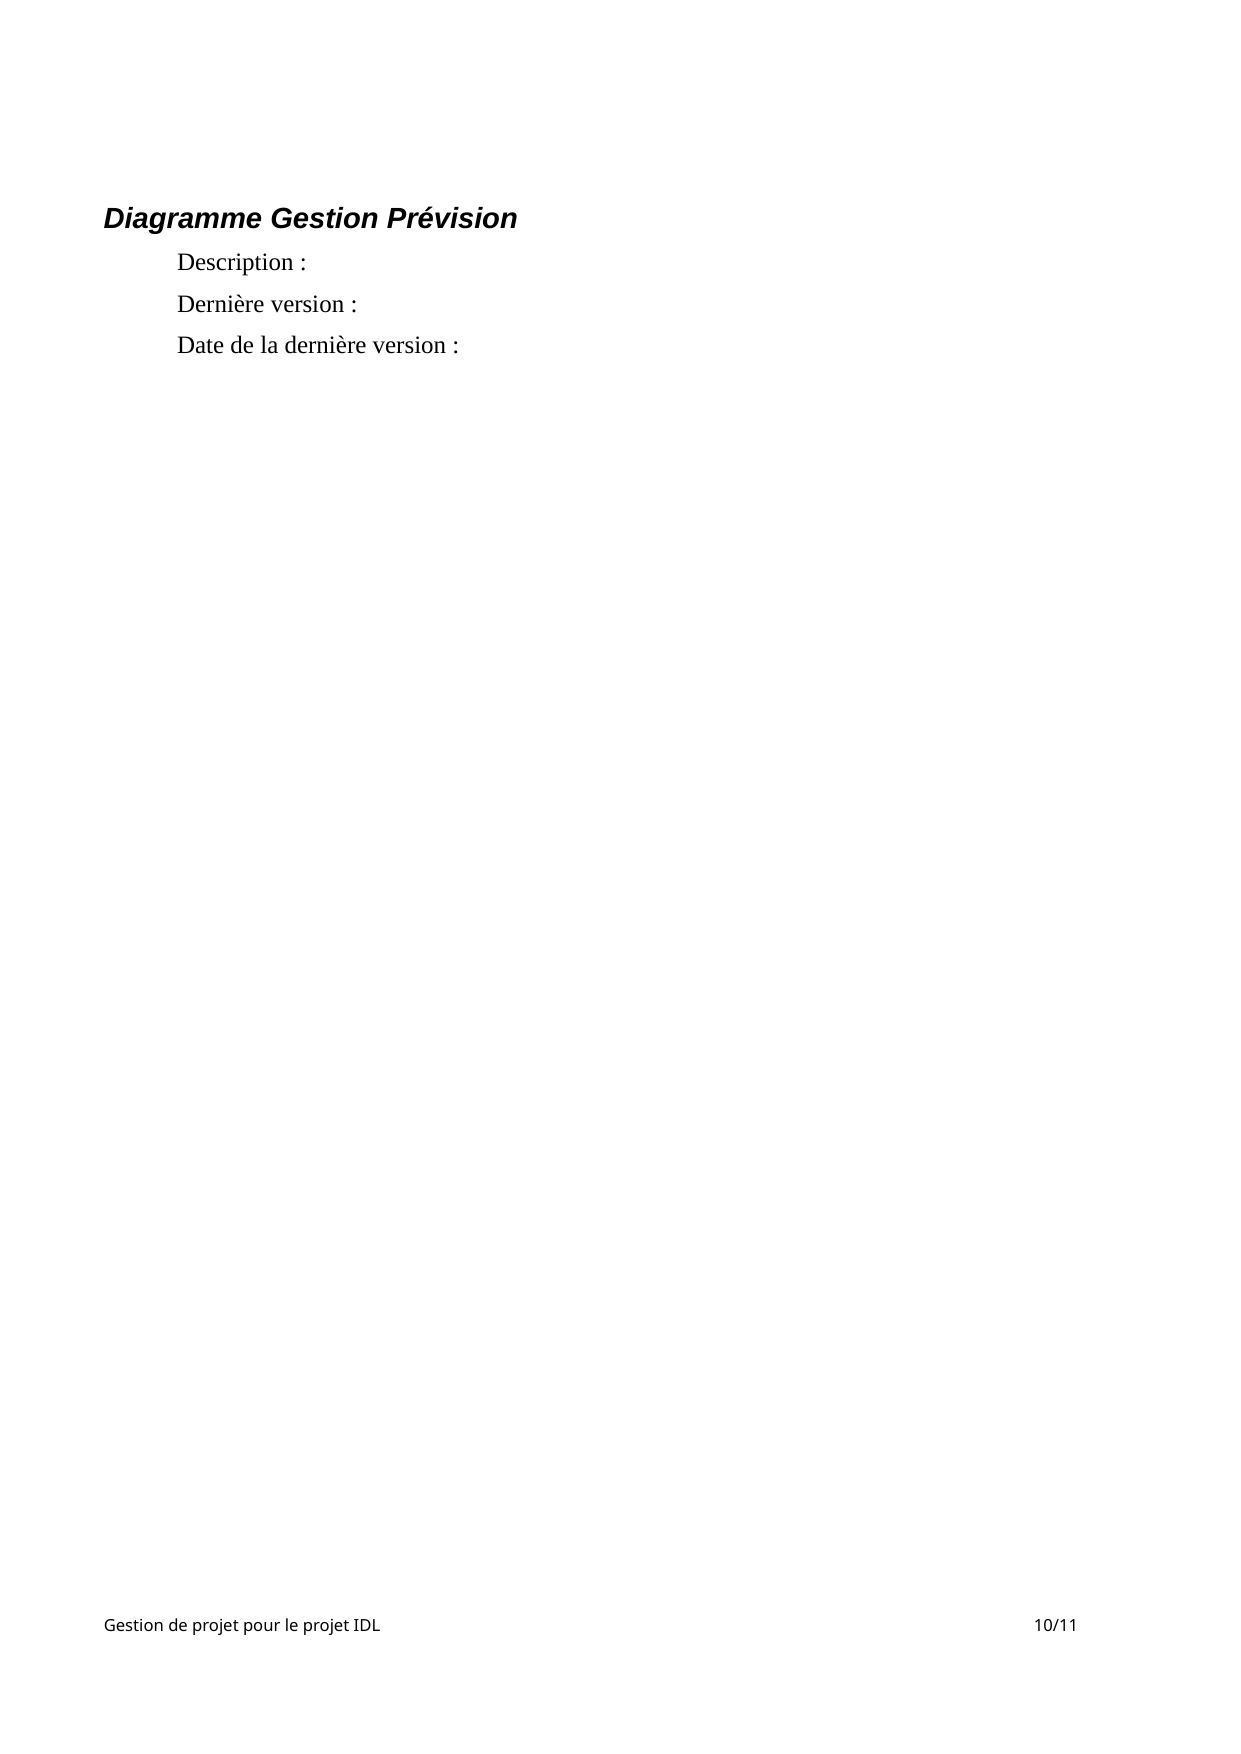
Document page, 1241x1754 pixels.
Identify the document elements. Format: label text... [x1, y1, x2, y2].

text Date de la dernière version : [103, 330, 1078, 359]
subtitle Diagramme Gestion Prévision [103, 201, 1078, 235]
text Dernière version : [103, 289, 1078, 317]
text Description : [103, 247, 1078, 276]
